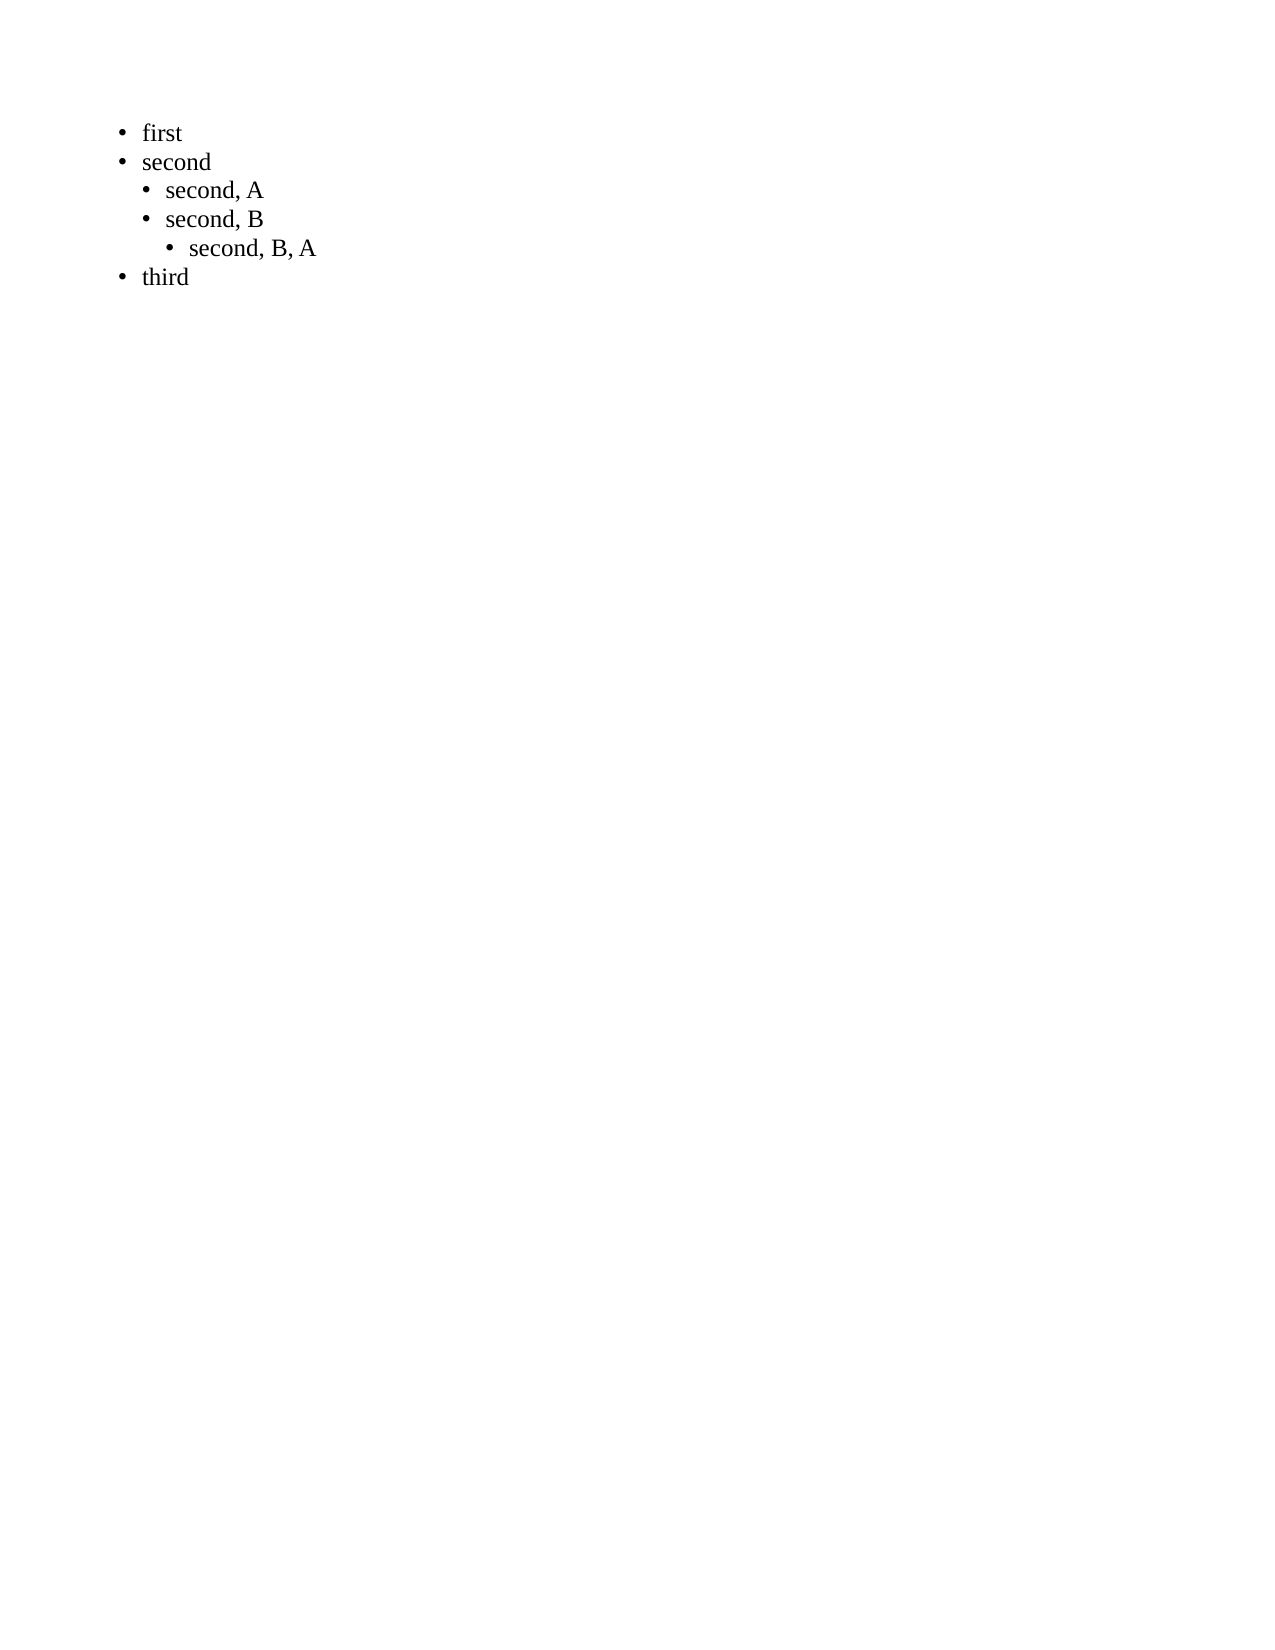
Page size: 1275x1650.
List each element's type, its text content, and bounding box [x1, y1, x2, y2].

list second, B [142, 204, 1157, 233]
list second, A [142, 176, 1157, 204]
list third [118, 262, 1157, 291]
list second [118, 147, 1157, 176]
list first [118, 118, 1157, 147]
list second, B, A [165, 233, 1157, 262]
